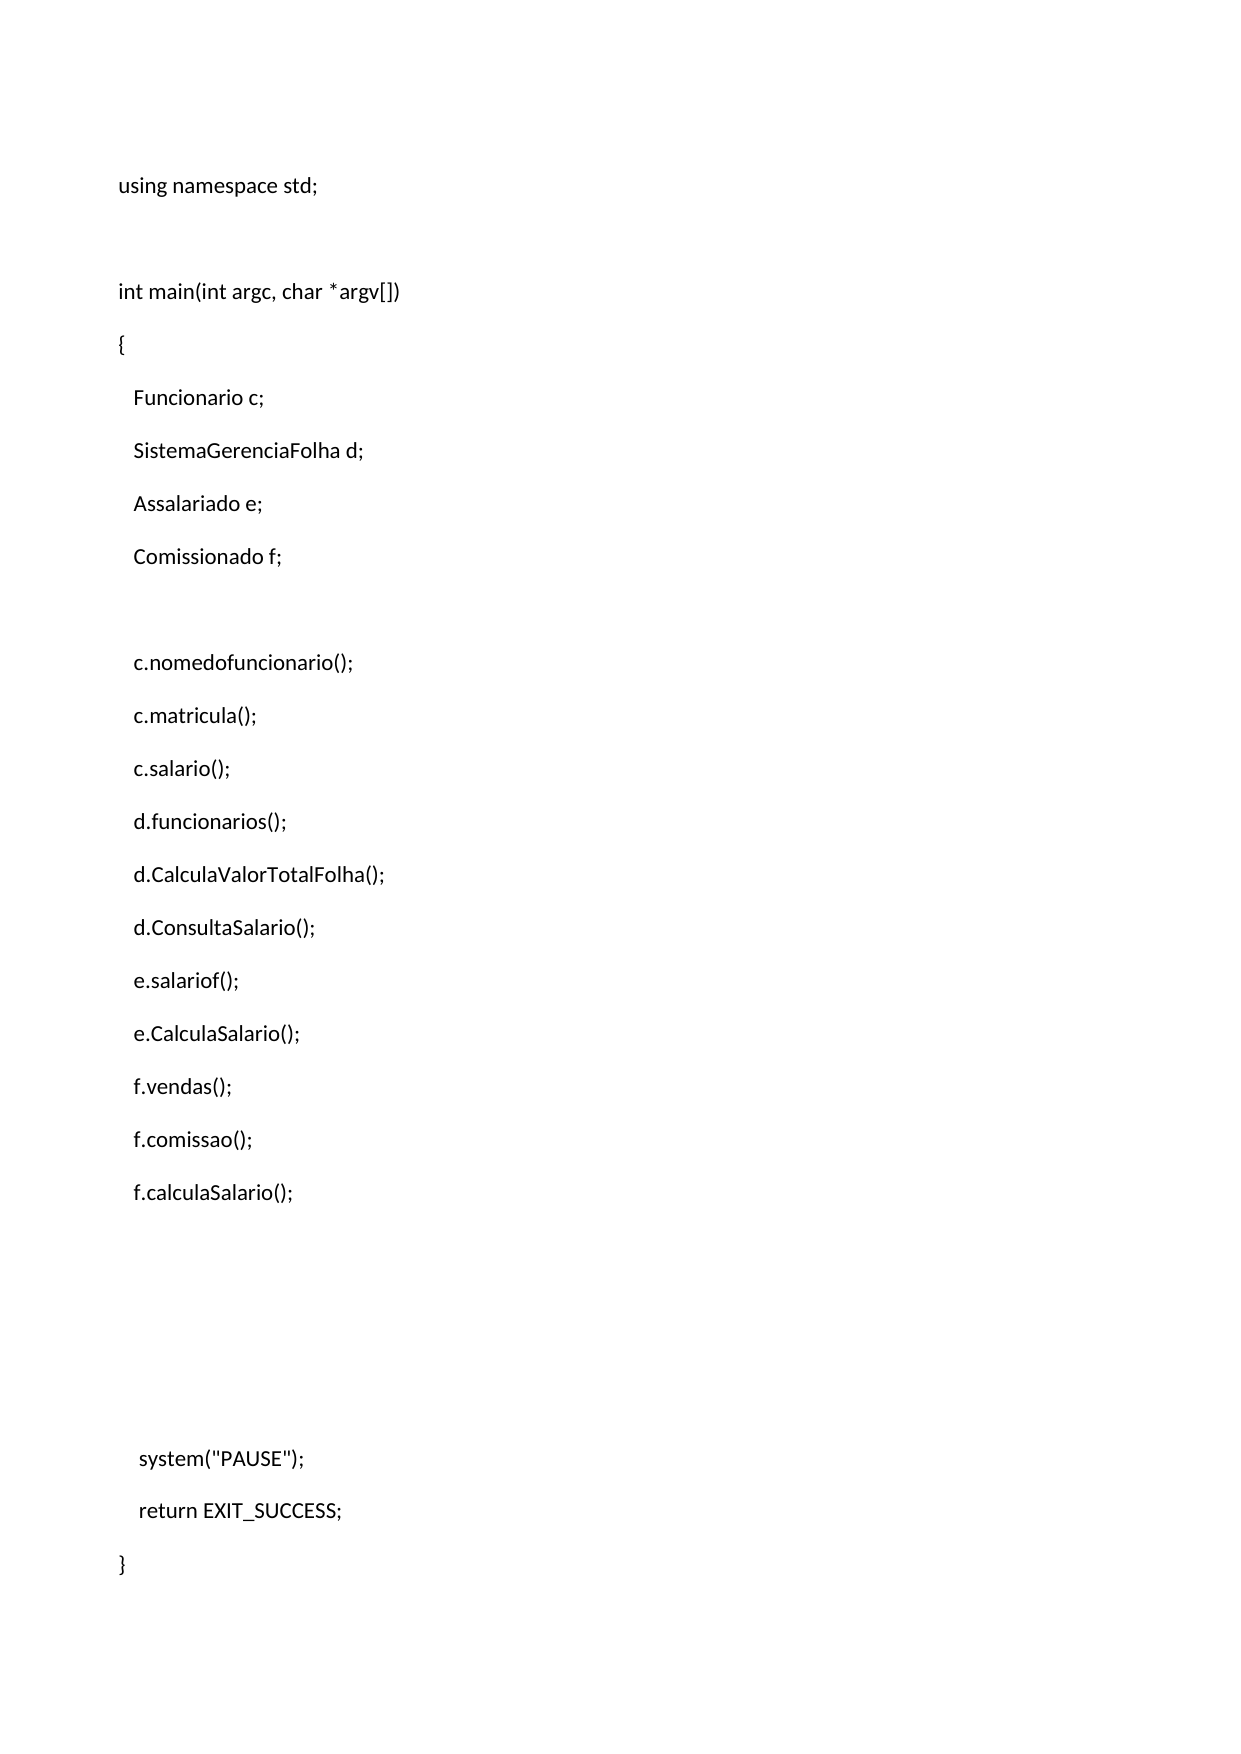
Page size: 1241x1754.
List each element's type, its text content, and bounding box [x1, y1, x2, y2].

text e.CalculaSalario(); [118, 1019, 1122, 1047]
text c.salario(); [118, 754, 1122, 782]
text int main(int argc, char *argv[]) [118, 277, 1122, 305]
text d.ConsultaSalario(); [118, 913, 1122, 941]
text d.CalculaValorTotalFolha(); [118, 860, 1122, 888]
text Comissionado f; [118, 542, 1122, 570]
text return EXIT_SUCCESS; [118, 1497, 1122, 1525]
text c.matricula(); [118, 701, 1122, 729]
text Assalariado e; [118, 489, 1122, 517]
text e.salariof(); [118, 966, 1122, 994]
text Funcionario c; [118, 383, 1122, 411]
text system("PAUSE"); [118, 1444, 1122, 1472]
text d.funcionarios(); [118, 807, 1122, 835]
text f.vendas(); [118, 1072, 1122, 1101]
text } [118, 1550, 1122, 1578]
text f.comissao(); [118, 1126, 1122, 1153]
text { [118, 330, 1122, 358]
text f.calculaSalario(); [118, 1178, 1122, 1207]
text SistemaGerenciaFolha d; [118, 436, 1122, 464]
text using namespace std; [118, 171, 1122, 199]
text c.nomedofuncionario(); [118, 648, 1122, 676]
